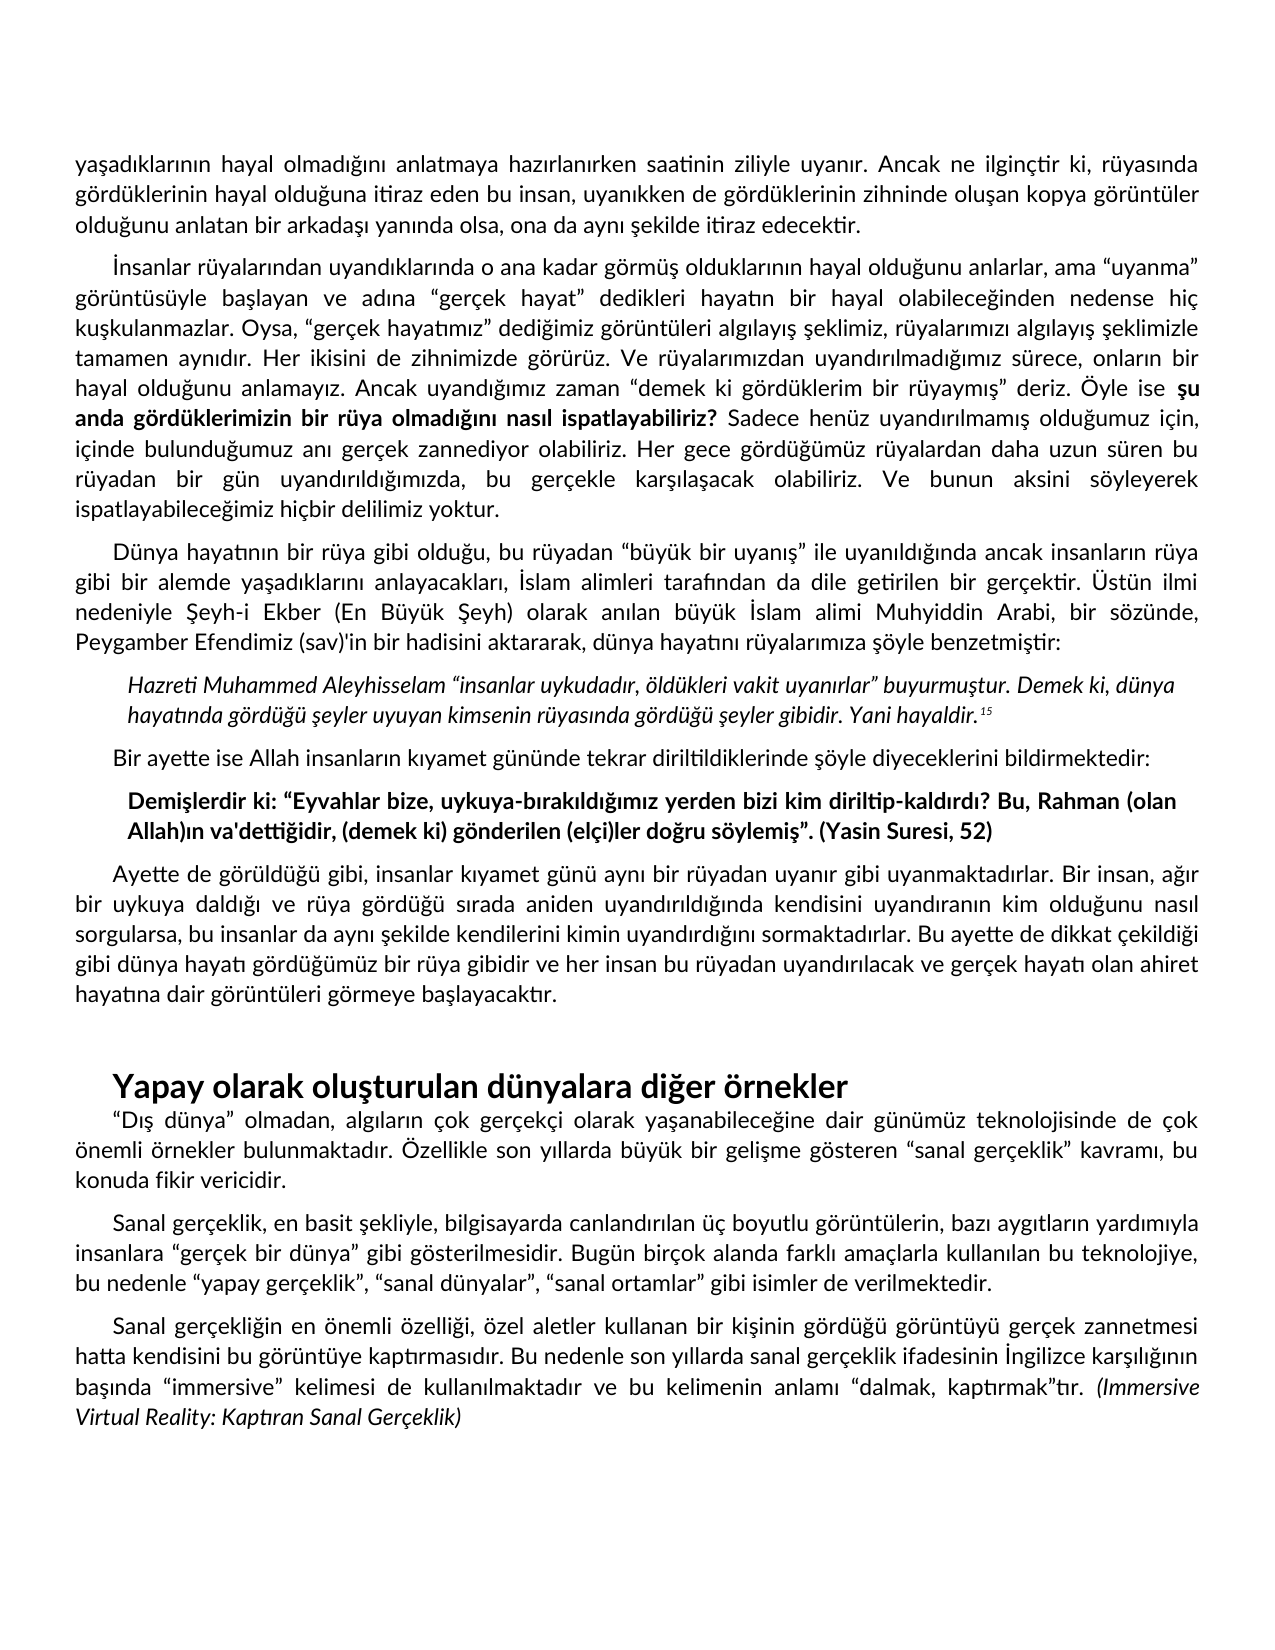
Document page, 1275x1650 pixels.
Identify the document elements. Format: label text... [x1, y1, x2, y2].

text Ayette de görüldüğü gibi, insanlar kıyamet günü aynı bir rüyadan uyanır gibi uyanmaktadırlar. Bir insan, ağır bir uykuya daldığı ve rüya gördüğü sırada aniden uyandırıldığında kendisini uyandıranın kim olduğunu nasıl sorgularsa, bu insanlar da aynı şekilde kendilerini kimin uyandırdığını sormaktadırlar. Bu ayette de dikkat çekildiği gibi dünya hayatı gördüğümüz bir rüya gibidir ve her insan bu rüyadan uyandırılacak ve gerçek hayatı olan ahiret hayatına dair görüntüleri görmeye başlayacaktır. [75, 859, 1200, 1008]
text Sanal gerçeklik, en basit şekliyle, bilgisayarda canlandırılan üç boyutlu görüntülerin, bazı aygıtların yardımıyla insanlara “gerçek bir dünya” gibi gösterilmesidir. Bugün birçok alanda farklı amaçlarla kullanılan bu teknolojiye, bu nedenle “yapay gerçeklik”, “sanal dünyalar”, “sanal ortamlar” gibi isimler de verilmektedir. [75, 1209, 1200, 1297]
text Sanal gerçekliğin en önemli özelliği, özel aletler kullanan bir kişinin gördüğü görüntüyü gerçek zannetmesi hatta kendisini bu görüntüye kaptırmasıdır. Bu nedenle son yıllarda sanal gerçeklik ifadesinin İngilizce karşılığının başında “immersive” kelimesi de kullanılmaktadır ve bu kelimenin anlamı “dalmak, kaptırmak”tır. (Immersive Virtual Reality: Kaptıran Sanal Gerçeklik) [75, 1312, 1200, 1430]
text yaşadıklarının hayal olmadığını anlatmaya hazırlanırken saatinin ziliyle uyanır. Ancak ne ilginçtir ki, rüyasında gördüklerinin hayal olduğuna itiraz eden bu insan, uyanıkken de gördüklerinin zihninde oluşan kopya görüntüler olduğunu anlatan bir arkadaşı yanında olsa, ona da aynı şekilde itiraz edecektir. [75, 150, 1200, 238]
subtitle Yapay olarak oluşturulan dünyalara diğer örnekler [112, 1066, 1200, 1106]
text İnsanlar rüyalarından uyandıklarında o ana kadar görmüş olduklarının hayal olduğunu anlarlar, ama “uyanma” görüntüsüyle başlayan ve adına “gerçek hayat” dedikleri hayatın bir hayal olabileceğinden nedense hiç kuşkulanmazlar. Oysa, “gerçek hayatımız” dediğimiz görüntüleri algılayış şeklimiz, rüyalarımızı algılayış şeklimizle tamamen aynıdır. Her ikisini de zihnimizde görürüz. Ve rüyalarımızdan uyandırılmadığımız sürece, onların bir hayal olduğunu anlamayız. Ancak uyandığımız zaman “demek ki gördüklerim bir rüyaymış” deriz. Öyle ise şu anda gördüklerimizin bir rüya olmadığını nasıl ispatlayabiliriz? Sadece henüz uyandırılmamış olduğumuz için, içinde bulunduğumuz anı gerçek zannediyor olabiliriz. Her gece gördüğümüz rüyalardan daha uzun süren bu rüyadan bir gün uyandırıldığımızda, bu gerçekle karşılaşacak olabiliriz. Ve bunun aksini söyleyerek ispatlayabileceğimiz hiçbir delilimiz yoktur. [75, 253, 1200, 522]
text Demişlerdir ki: “Eyvahlar bize, uykuya-bırakıldığımız yerden bizi kim diriltip-kaldırdı? Bu, Rahman (olan Allah)ın va'dettiğidir, (demek ki) gönderilen (elçi)ler doğru söylemiş”. (Yasin Suresi, 52) [127, 786, 1177, 844]
text Hazreti Muhammed Aleyhisselam “insanlar uykudadır, öldükleri vakit uyanırlar” buyurmuştur. Demek ki, dünya hayatında gördüğü şeyler uyuyan kimsenin rüyasında gördüğü şeyler gibidir. Yani hayaldir.15 [127, 671, 1177, 728]
text “Dış dünya” olmadan, algıların çok gerçekçi olarak yaşanabileceğine dair günümüz teknolojisinde de çok önemli örnekler bulunmaktadır. Özellikle son yıllarda büyük bir gelişme gösteren “sanal gerçeklik” kavramı, bu konuda fikir vericidir. [75, 1106, 1200, 1193]
text Bir ayette ise Allah insanların kıyamet gününde tekrar diriltildiklerinde şöyle diyeceklerini bildirmektedir: [75, 744, 1200, 771]
text Dünya hayatının bir rüya gibi olduğu, bu rüyadan “büyük bir uyanış” ile uyanıldığında ancak insanların rüya gibi bir alemde yaşadıklarını anlayacakları, İslam alimleri tarafından da dile getirilen bir gerçektir. Üstün ilmi nedeniyle Şeyh-i Ekber (En Büyük Şeyh) olarak anılan büyük İslam alimi Muhyiddin Arabi, bir sözünde, Peygamber Efendimiz (sav)'in bir hadisini aktararak, dünya hayatını rüyalarımıza şöyle benzetmiştir: [75, 537, 1200, 656]
